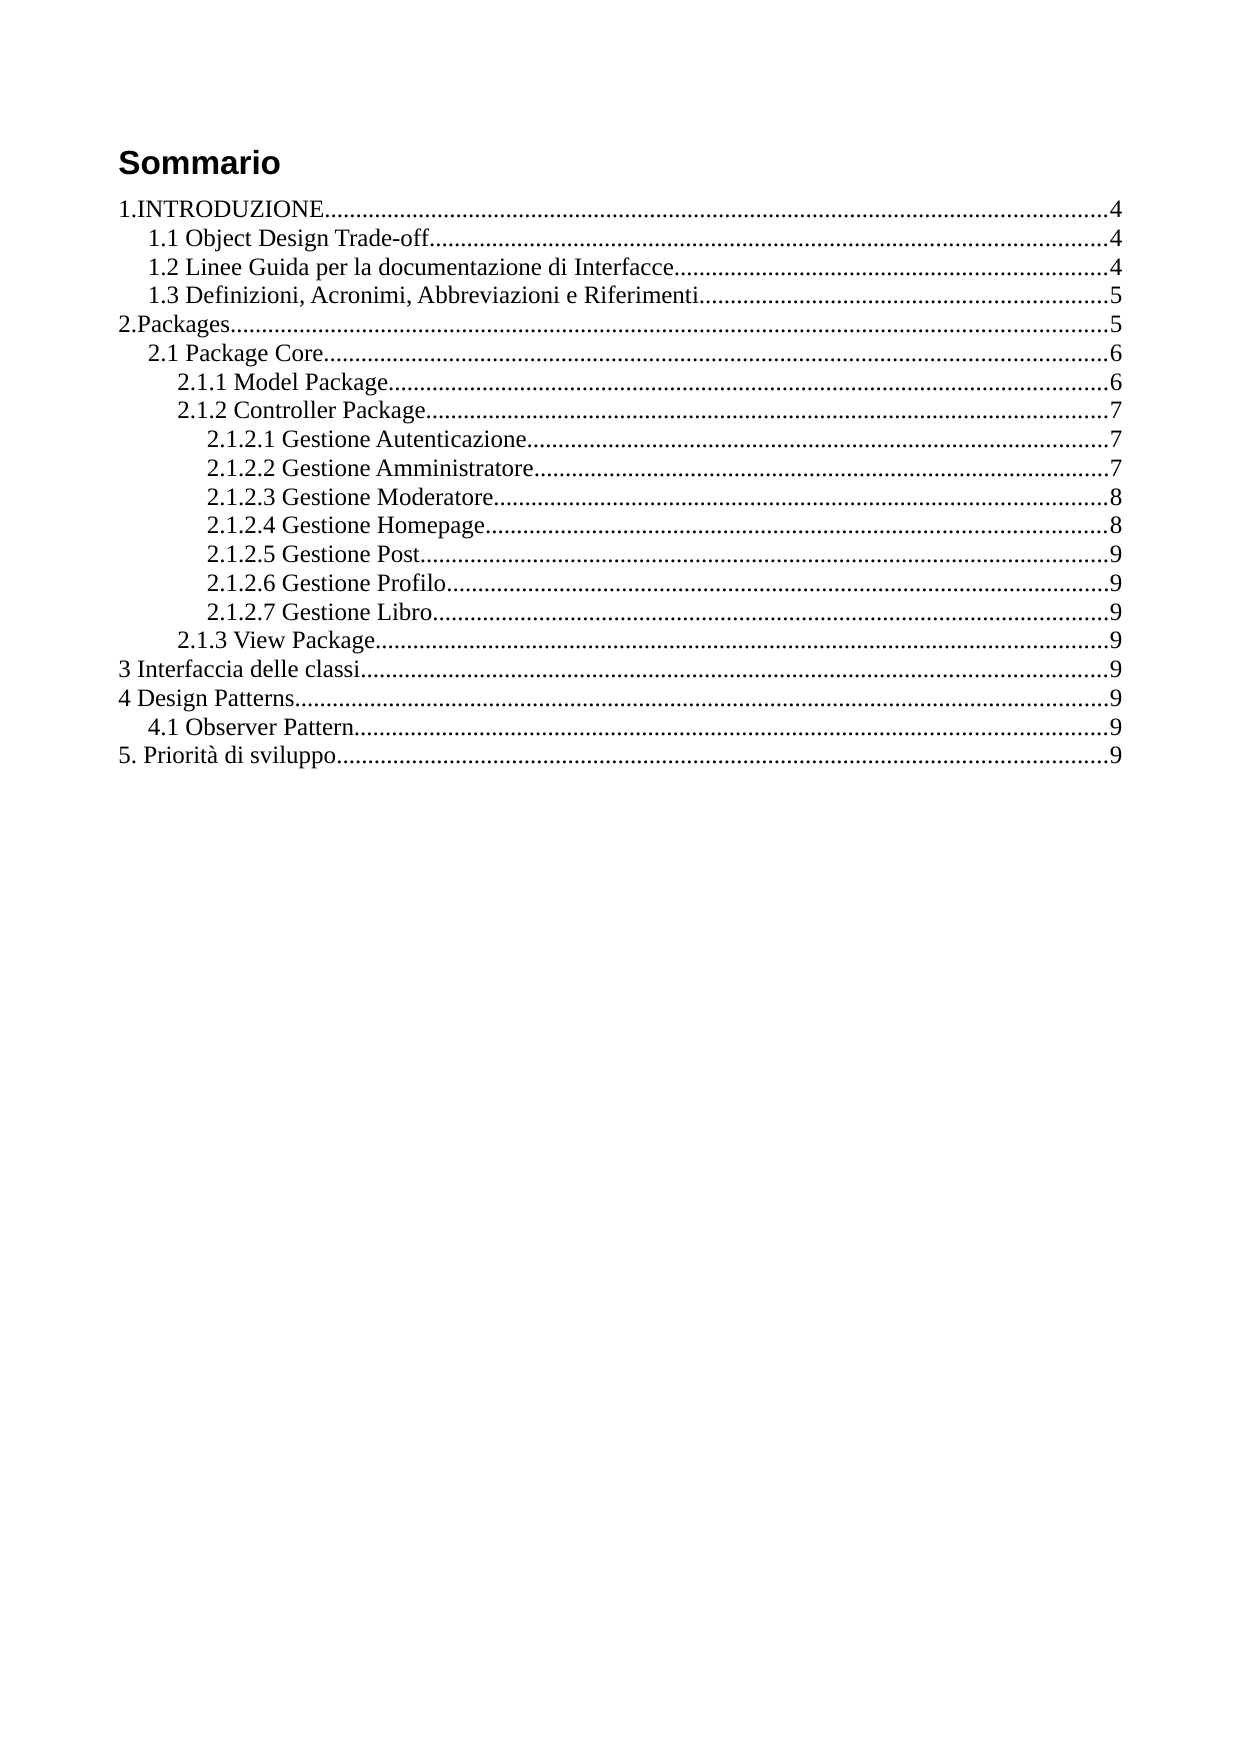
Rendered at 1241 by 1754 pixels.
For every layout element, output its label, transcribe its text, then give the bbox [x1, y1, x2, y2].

text 2.1.3 View Package 9 [177, 625, 1122, 654]
subtitle Sommario [118, 143, 1122, 182]
text 4.1 Observer Pattern 9 [148, 712, 1122, 740]
text 5. Priorità di sviluppo 9 [118, 740, 1122, 769]
text 2.1.2.5 Gestione Post 9 [207, 539, 1122, 568]
text 2.1 Package Core 6 [148, 338, 1122, 367]
text 2.1.2.7 Gestione Libro 9 [207, 597, 1122, 625]
text 2.1.2.6 Gestione Profilo 9 [207, 568, 1122, 597]
text 2.1.2.1 Gestione Autenticazione 7 [207, 424, 1122, 453]
text 4 Design Patterns 9 [118, 683, 1122, 712]
text 2.1.2.3 Gestione Moderatore 8 [207, 482, 1122, 510]
text 2.1.2.4 Gestione Homepage 8 [207, 510, 1122, 539]
text 1.3 Definizioni, Acronimi, Abbreviazioni e Riferimenti 5 [148, 280, 1122, 309]
text 2.1.2 Controller Package 7 [177, 395, 1122, 424]
text 1.INTRODUZIONE 4 [118, 194, 1122, 223]
text 3 Interfaccia delle classi 9 [118, 654, 1122, 683]
text 2.1.1 Model Package 6 [177, 367, 1122, 395]
text 2.1.2.2 Gestione Amministratore 7 [207, 453, 1122, 482]
text 2.Packages 5 [118, 309, 1122, 338]
text 1.2 Linee Guida per la documentazione di Interfacce 4 [148, 252, 1122, 280]
text 1.1 Object Design Trade-off 4 [148, 223, 1122, 252]
